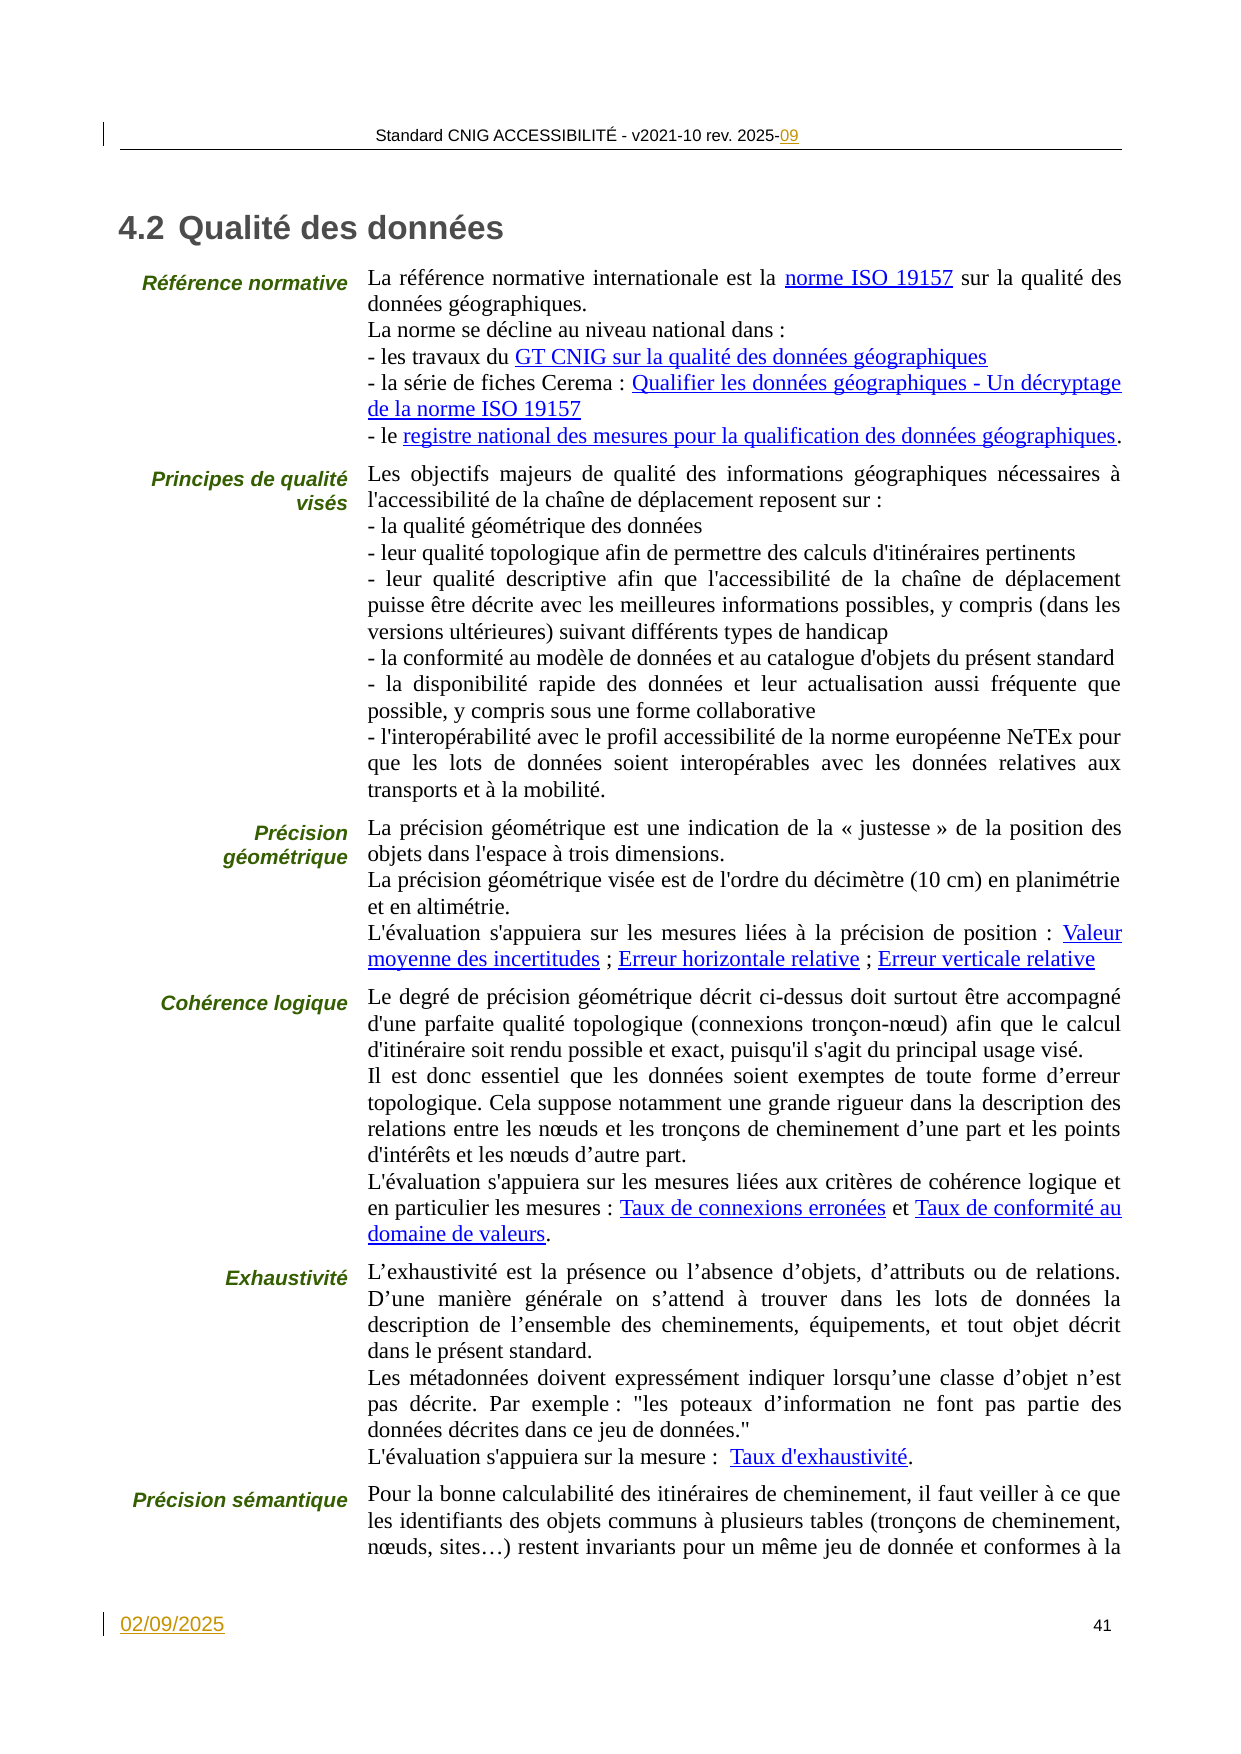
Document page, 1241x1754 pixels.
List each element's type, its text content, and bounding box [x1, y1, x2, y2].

table_cell Pour la bonne calculabilité des itinéraires de cheminement, il faut veiller à ce que les identifiants des objets communs à plusieurs tables (tronçons de cheminement, nœuds, sites…) restent invariants pour un même jeu de donnée et conformes à la [355, 1475, 1122, 1565]
table_cell Exhaustivité [118, 1253, 355, 1475]
table_cell Cohérence logique [118, 978, 355, 1252]
table_cell Le degré de précision géométrique décrit ci-dessus doit surtout être accompagné d'une parfaite qualité topologique (connexions tronçon-nœud) afin que le calcul d'itinéraire soit rendu possible et exact, puisqu'il s'agit du principal usage visé. Il est donc essentiel que les données soient exemptes de toute forme d’erreur topologique. Cela suppose notamment une grande rigueur dans la description des relations entre les nœuds et les tronçons de cheminement d’une part et les points d'intérêts et les nœuds d’autre part. L'évaluation s'appuiera sur les mesures liées aux critères de cohérence logique et en particulier les mesures : Taux de connexions erronées et Taux de conformité au domaine de valeurs. [355, 978, 1122, 1252]
table_cell Précision géométrique [118, 808, 355, 977]
table_cell L’exhaustivité est la présence ou l’absence d’objets, d’attributs ou de relations. D’une manière générale on s’attend à trouver dans les lots de données la description de l’ensemble des cheminements, équipements, et tout objet décrit dans le présent standard. Les métadonnées doivent expressément indiquer lorsqu’une classe d’objet n’est pas décrite. Par exemple : "les poteaux d’information ne font pas partie des données décrites dans ce jeu de données." L'évaluation s'appuiera sur la mesure : Taux d'exhaustivité. [355, 1253, 1122, 1475]
table_header Référence normative [118, 258, 355, 454]
table_cell Principes de qualité visés [118, 454, 355, 808]
table_header La référence normative internationale est la norme ISO 19157 sur la qualité des données géographiques. La norme se décline au niveau national dans : - les travaux du GT CNIG sur la qualité des données géographiques - la série de fiches Cerema : Qualifier les données géographiques - Un décryptage de la norme ISO 19157 - le registre national des mesures pour la qualification des données géographiques. [355, 258, 1122, 454]
table_cell Précision sémantique [118, 1475, 355, 1565]
table_cell Les objectifs majeurs de qualité des informations géographiques nécessaires à l'accessibilité de la chaîne de déplacement reposent sur : - la qualité géométrique des données - leur qualité topologique afin de permettre des calculs d'itinéraires pertinents - leur qualité descriptive afin que l'accessibilité de la chaîne de déplacement puisse être décrite avec les meilleures informations possibles, y compris (dans les versions ultérieures) suivant différents types de handicap - la conformité au modèle de données et au catalogue d'objets du présent standard - la disponibilité rapide des données et leur actualisation aussi fréquente que possible, y compris sous une forme collaborative - l'interopérabilité avec le profil accessibilité de la norme européenne NeTEx pour que les lots de données soient interopérables avec les données relatives aux transports et à la mobilité. [355, 454, 1122, 808]
table_cell La précision géométrique est une indication de la « justesse » de la position des objets dans l'espace à trois dimensions. La précision géométrique visée est de l'ordre du décimètre (10 cm) en planimétrie et en altimétrie. L'évaluation s'appuiera sur les mesures liées à la précision de position : Valeur moyenne des incertitudes ; Erreur horizontale relative ; Erreur verticale relative [355, 808, 1122, 977]
subtitle Qualité des données [118, 208, 1122, 246]
